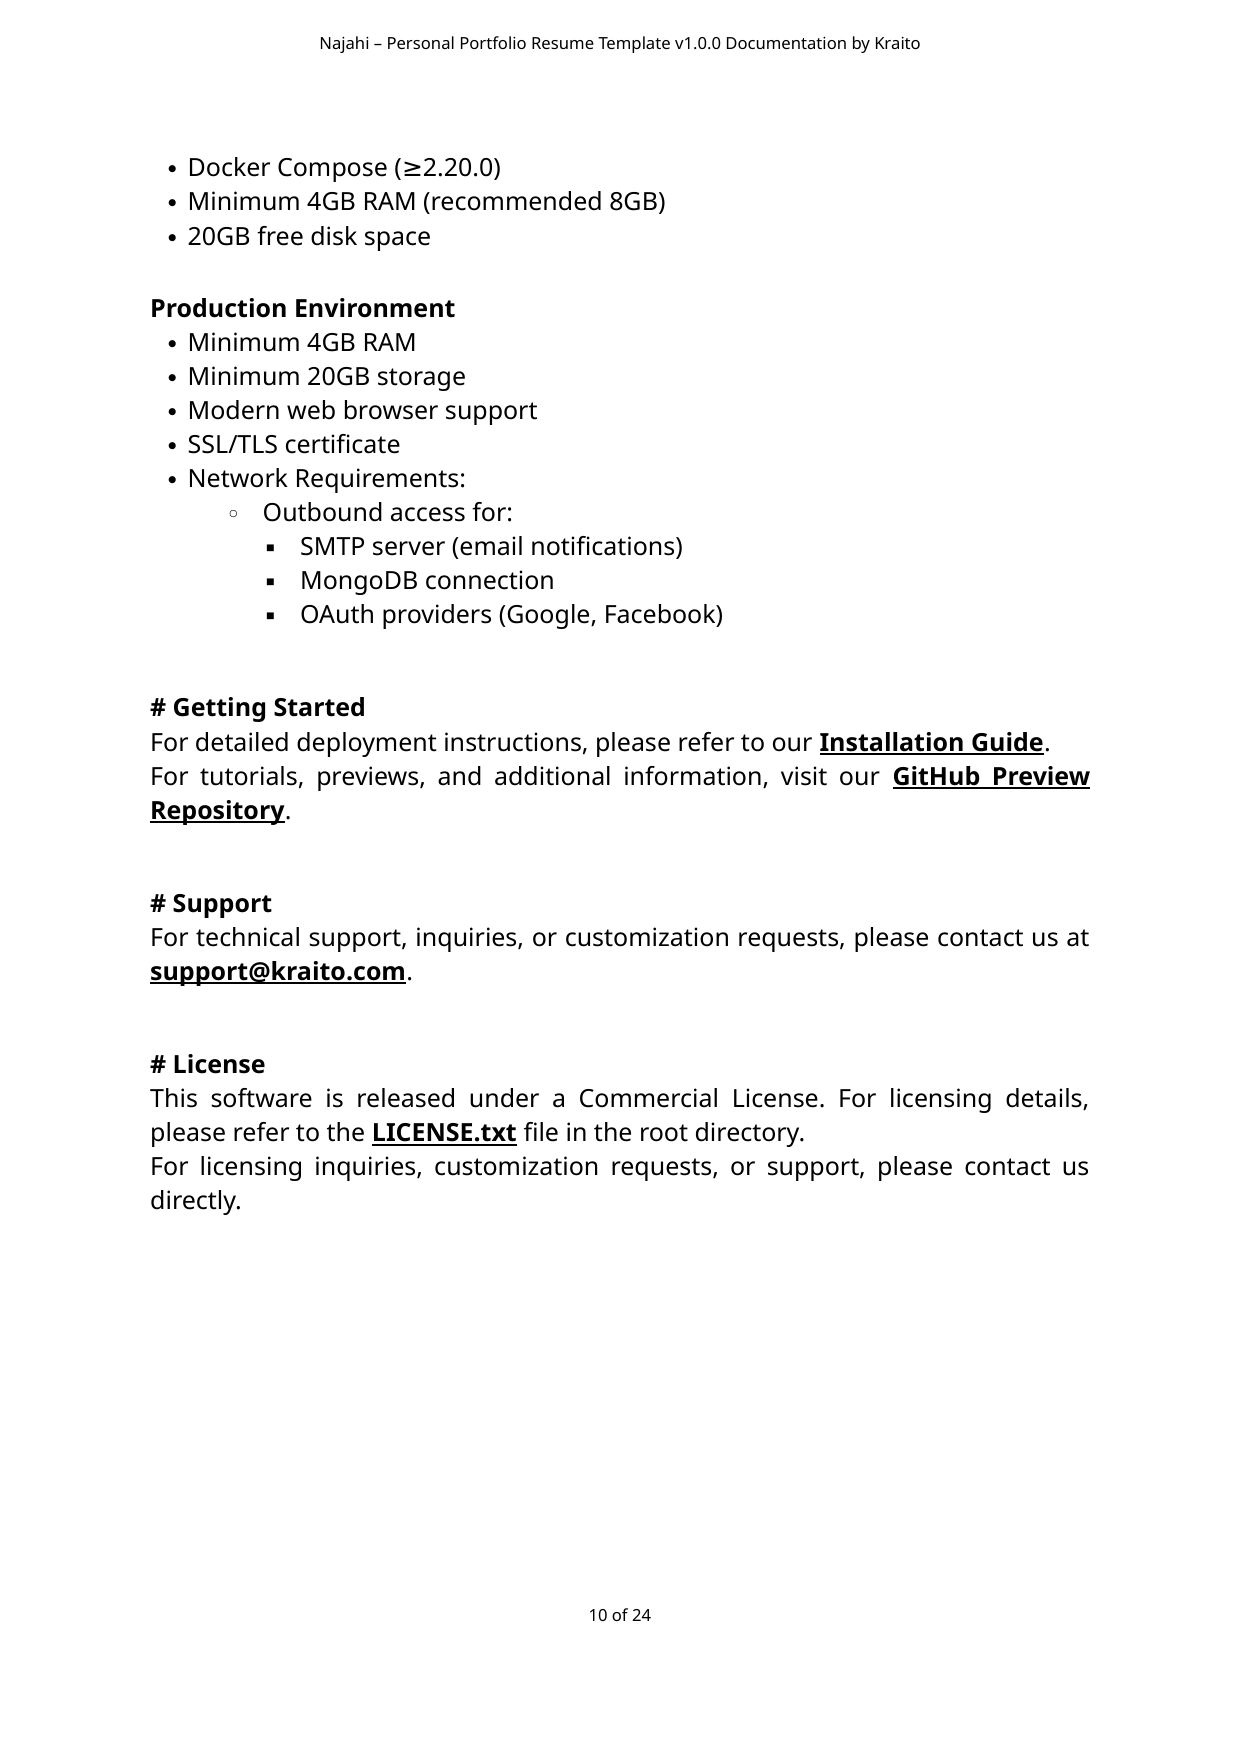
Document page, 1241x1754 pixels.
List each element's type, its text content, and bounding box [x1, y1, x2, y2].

subtitle Production Environment [150, 290, 1090, 324]
list Minimum 4GB RAM (recommended 8GB) [169, 184, 1090, 218]
list SMTP server (email notifications) [262, 529, 1090, 563]
list 20GB free disk space [169, 218, 1090, 252]
list MongoDB connection [262, 563, 1090, 597]
list Network Requirements: [169, 461, 1090, 495]
list Minimum 4GB RAM [169, 324, 1090, 358]
list Docker Compose (≥2.20.0) [169, 150, 1090, 184]
subtitle # Getting Started [150, 690, 1090, 724]
list SSL/TLS certificate [169, 427, 1090, 461]
text For detailed deployment instructions, please refer to our Installation Guide. [150, 724, 1090, 758]
text This software is released under a Commercial License. For licensing details, please refer to the LICENSE.txt file in the root directory. [150, 1081, 1090, 1149]
text For technical support, inquiries, or customization requests, please contact us at support@kraito.com. [150, 919, 1090, 988]
text For licensing inquiries, customization requests, or support, please contact us directly. [150, 1149, 1090, 1217]
subtitle # Support [150, 885, 1090, 919]
text For tutorials, previews, and additional information, visit our GitHub Preview Repository. [150, 758, 1090, 826]
list Outbound access for: [225, 495, 1090, 529]
list Minimum 20GB storage [169, 358, 1090, 393]
list Modern web browser support [169, 393, 1090, 427]
list OAuth providers (Google, Facebook) [262, 597, 1090, 631]
subtitle # License [150, 1047, 1090, 1081]
